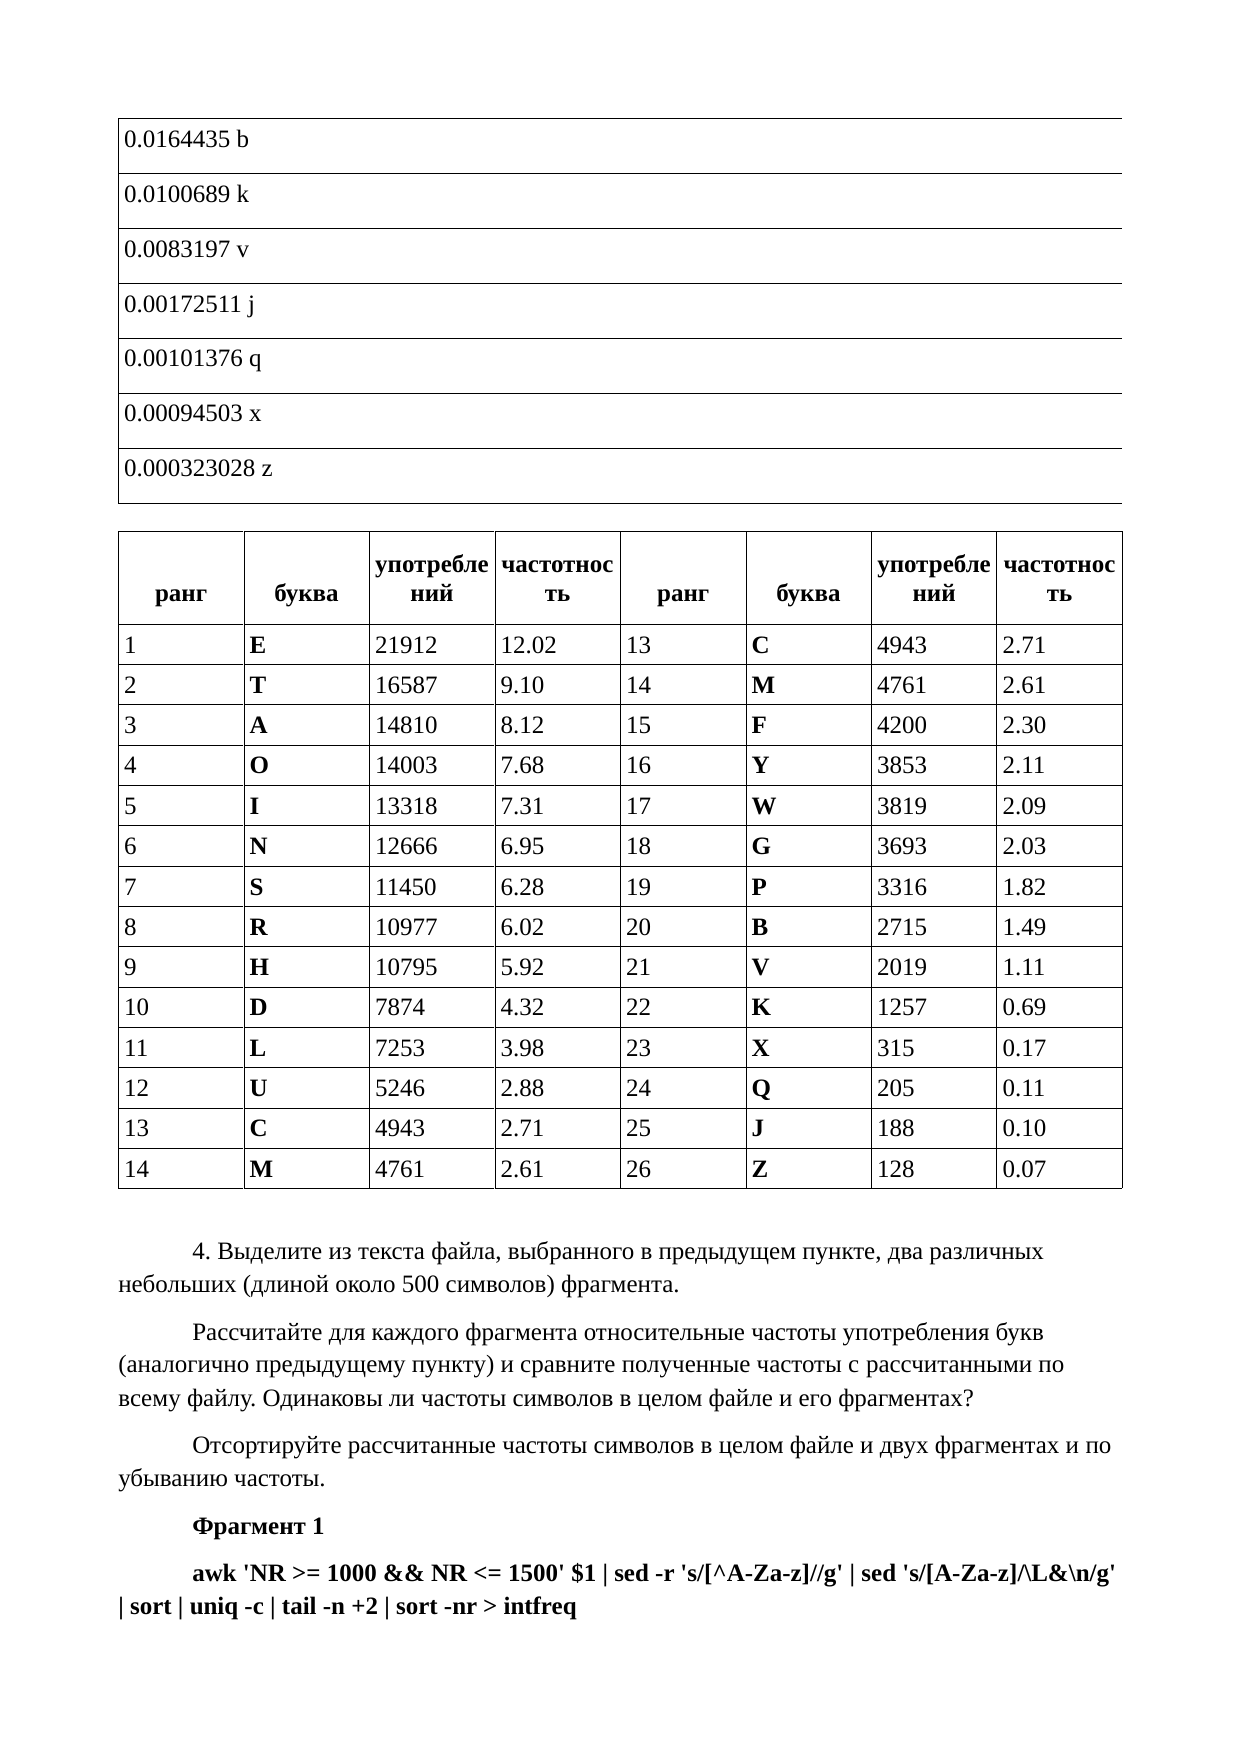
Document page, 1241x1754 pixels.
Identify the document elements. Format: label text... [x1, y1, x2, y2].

table_cell T [245, 665, 369, 704]
table_cell 4761 [872, 665, 996, 704]
table_cell I [245, 786, 369, 825]
table_cell 2.61 [997, 665, 1122, 704]
table_header ранг [621, 532, 746, 624]
table_cell E [245, 625, 369, 664]
table_cell 0.69 [997, 988, 1122, 1027]
table_cell 1.82 [997, 867, 1122, 906]
table_cell L [245, 1028, 369, 1067]
table_cell 2.09 [997, 786, 1122, 825]
table_cell 6.95 [496, 826, 620, 866]
table_cell F [747, 705, 871, 745]
table_cell 4943 [370, 1109, 494, 1148]
table_cell 7874 [370, 988, 494, 1027]
table_cell 3 [119, 705, 243, 745]
table_cell P [747, 867, 871, 906]
table_cell 0.17 [997, 1028, 1122, 1067]
table_cell C [245, 1109, 369, 1148]
table_cell 4943 [872, 625, 996, 664]
table_cell 26 [621, 1149, 746, 1188]
table_cell 0.0100689 k [119, 174, 1122, 228]
table_cell 12 [119, 1068, 243, 1108]
table_cell 0.11 [997, 1068, 1122, 1108]
table_cell 21 [621, 947, 746, 987]
table_cell 18 [621, 826, 746, 866]
table_cell 20 [621, 907, 746, 946]
text awk 'NR >= 1000 && NR <= 1500' $1 | sed -r 's/[^A-Za-z]//g' | sed 's/[A-Za-z]/\L&\n/g' | sort | uniq -c | tail -n +2 | sort -nr > intfreq [118, 1558, 1122, 1620]
table_cell 0.00094503 x [119, 394, 1122, 447]
table_cell 23 [621, 1028, 746, 1067]
table_cell Y [747, 746, 871, 785]
table_cell 21912 [370, 625, 494, 664]
table_cell 8 [119, 907, 243, 946]
table_cell 9 [119, 947, 243, 987]
table_cell 7253 [370, 1028, 494, 1067]
table_cell X [747, 1028, 871, 1067]
table_cell 15 [621, 705, 746, 745]
table_cell 13318 [370, 786, 494, 825]
table_header буква [747, 532, 871, 624]
table_cell V [747, 947, 871, 987]
table_cell O [245, 746, 369, 785]
table_cell W [747, 786, 871, 825]
table_cell 4 [119, 746, 243, 785]
table_cell 0.00172511 j [119, 284, 1122, 338]
table_cell 315 [872, 1028, 996, 1067]
table_cell B [747, 907, 871, 946]
table_cell 2.71 [997, 625, 1122, 664]
table_cell 2.03 [997, 826, 1122, 866]
text Отсортируйте рассчитанные частоты символов в целом файле и двух фрагментах и по убыванию частоты. [118, 1430, 1122, 1492]
table_cell 6 [119, 826, 243, 866]
table_cell 16587 [370, 665, 494, 704]
table_cell 1.11 [997, 947, 1122, 987]
table_cell M [747, 665, 871, 704]
table_header буква [245, 532, 369, 624]
table_cell 0.07 [997, 1149, 1122, 1188]
table_cell 1.49 [997, 907, 1122, 946]
table_cell 4200 [872, 705, 996, 745]
table_cell 2.88 [496, 1068, 620, 1108]
table_cell 10977 [370, 907, 494, 946]
table_cell 16 [621, 746, 746, 785]
table_cell 205 [872, 1068, 996, 1108]
table_cell 2.71 [496, 1109, 620, 1148]
table_cell 9.10 [496, 665, 620, 704]
table_cell 3819 [872, 786, 996, 825]
table_cell 4761 [370, 1149, 494, 1188]
table_cell 10795 [370, 947, 494, 987]
table_cell J [747, 1109, 871, 1148]
table_cell 13 [119, 1109, 243, 1148]
table_cell 17 [621, 786, 746, 825]
table_header частотность [997, 532, 1122, 624]
table_cell 12666 [370, 826, 494, 866]
table_cell 5246 [370, 1068, 494, 1108]
table_header частотность [496, 532, 620, 624]
table_cell 2715 [872, 907, 996, 946]
table_cell 128 [872, 1149, 996, 1188]
table_cell 3.98 [496, 1028, 620, 1067]
table_cell 11 [119, 1028, 243, 1067]
table_cell 2.11 [997, 746, 1122, 785]
table_cell 8.12 [496, 705, 620, 745]
table_cell Q [747, 1068, 871, 1108]
table_cell 2019 [872, 947, 996, 987]
table_cell 25 [621, 1109, 746, 1148]
table_cell G [747, 826, 871, 866]
table_cell 0.10 [997, 1109, 1122, 1148]
table_cell D [245, 988, 369, 1027]
table_cell 7.68 [496, 746, 620, 785]
table_cell 14003 [370, 746, 494, 785]
text Рассчитайте для каждого фрагмента относительные частоты употребления букв (аналогично предыдущему пункту) и сравните полученные частоты с рассчитанными по всему файлу. Одинаковы ли частоты символов в целом файле и его фрагментах? [118, 1317, 1122, 1411]
table_cell 188 [872, 1109, 996, 1148]
table_cell 0.00101376 q [119, 339, 1122, 393]
table_cell 10 [119, 988, 243, 1027]
table_cell S [245, 867, 369, 906]
table_cell 11450 [370, 867, 494, 906]
table_cell Z [747, 1149, 871, 1188]
table_cell 2.61 [496, 1149, 620, 1188]
table_cell 14810 [370, 705, 494, 745]
table_cell 2 [119, 665, 243, 704]
table_cell 4.32 [496, 988, 620, 1027]
table_cell R [245, 907, 369, 946]
table_cell 7 [119, 867, 243, 906]
table_cell 14 [119, 1149, 243, 1188]
table_cell 6.02 [496, 907, 620, 946]
table_cell 13 [621, 625, 746, 664]
table_cell 22 [621, 988, 746, 1027]
table_cell M [245, 1149, 369, 1188]
table_cell 3693 [872, 826, 996, 866]
table_header употреблений [872, 532, 996, 624]
table_cell 24 [621, 1068, 746, 1108]
table_cell 6.28 [496, 867, 620, 906]
table_cell 3853 [872, 746, 996, 785]
table_cell 5.92 [496, 947, 620, 987]
table_cell 0.0083197 v [119, 229, 1122, 283]
table_cell 5 [119, 786, 243, 825]
table_cell 3316 [872, 867, 996, 906]
table_cell H [245, 947, 369, 987]
text Фрагмент 1 [118, 1511, 1122, 1539]
table_cell U [245, 1068, 369, 1108]
table_cell 1257 [872, 988, 996, 1027]
table_cell N [245, 826, 369, 866]
table_cell A [245, 705, 369, 745]
table_cell K [747, 988, 871, 1027]
table_header употреблений [370, 532, 494, 624]
table_cell 12.02 [496, 625, 620, 664]
table_cell 19 [621, 867, 746, 906]
table_cell 1 [119, 625, 243, 664]
table_cell 0.000323028 z [119, 449, 1122, 502]
table_cell 2.30 [997, 705, 1122, 745]
table_header ранг [119, 532, 243, 624]
text 4. Выделите из текста файла, выбранного в предыдущем пункте, два различных небольших (длиной около 500 символов) фрагмента. [118, 1236, 1122, 1298]
table_cell 14 [621, 665, 746, 704]
table_cell C [747, 625, 871, 664]
table_cell 0.0164435 b [119, 119, 1122, 173]
table_cell 7.31 [496, 786, 620, 825]
